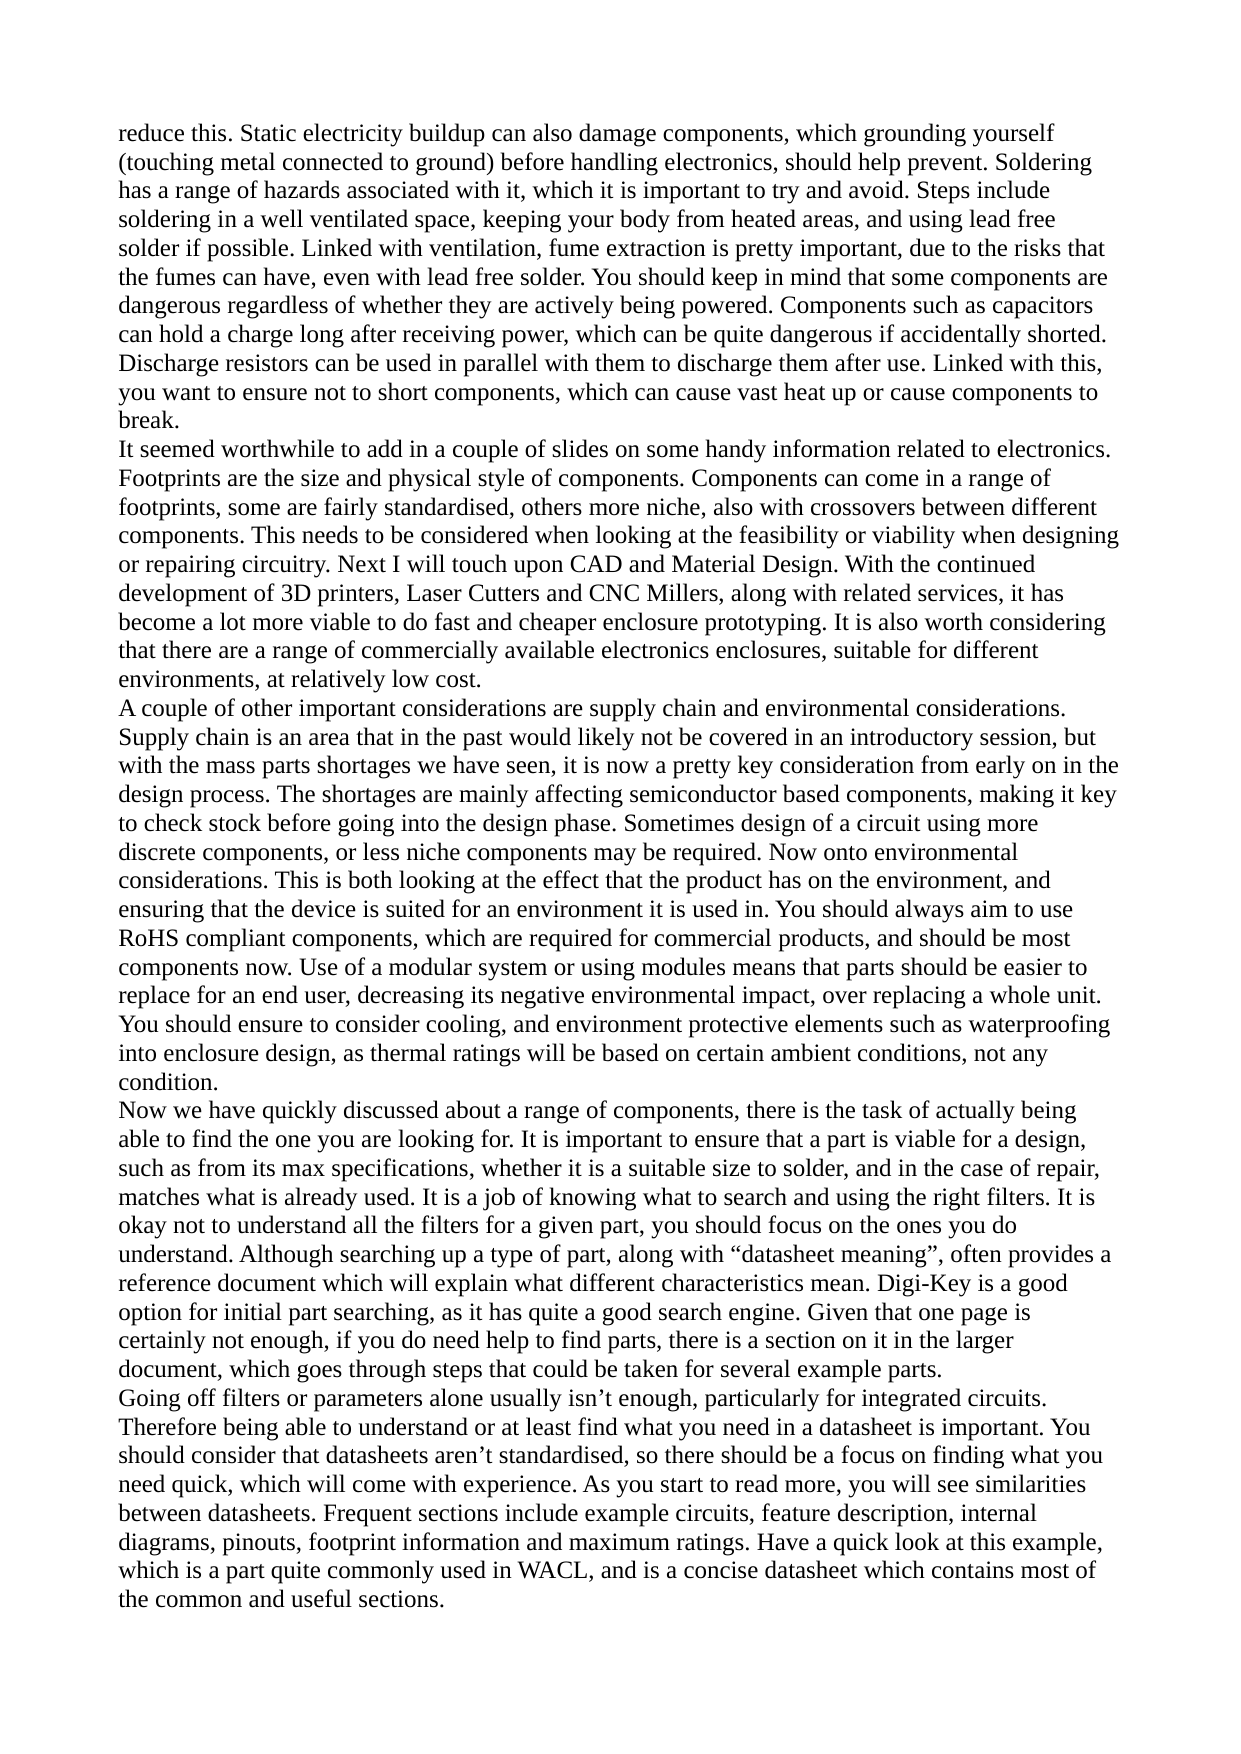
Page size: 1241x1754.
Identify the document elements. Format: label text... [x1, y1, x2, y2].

text Now we have quickly discussed about a range of components, there is the task of actually being able to find the one you are looking for. It is important to ensure that a part is viable for a design, such as from its max specifications, whether it is a suitable size to solder, and in the case of repair, matches what is already used. It is a job of knowing what to search and using the right filters. It is okay not to understand all the filters for a given part, you should focus on the ones you do understand. Although searching up a type of part, along with “datasheet meaning”, often provides a reference document which will explain what different characteristics mean. Digi-Key is a good option for initial part searching, as it has quite a good search engine. Given that one page is certainly not enough, if you do need help to find parts, there is a section on it in the larger document, which goes through steps that could be taken for several example parts. [118, 1096, 1122, 1383]
text A couple of other important considerations are supply chain and environmental considerations. Supply chain is an area that in the past would likely not be covered in an introductory session, but with the mass parts shortages we have seen, it is now a pretty key consideration from early on in the design process. The shortages are mainly affecting semiconductor based components, making it key to check stock before going into the design phase. Sometimes design of a circuit using more discrete components, or less niche components may be required. Now onto environmental considerations. This is both looking at the effect that the product has on the environment, and ensuring that the device is suited for an environment it is used in. You should always aim to use RoHS compliant components, which are required for commercial products, and should be most components now. Use of a modular system or using modules means that parts should be easier to replace for an end user, decreasing its negative environmental impact, over replacing a whole unit. You should ensure to consider cooling, and environment protective elements such as waterproofing into enclosure design, as thermal ratings will be based on certain ambient conditions, not any condition. [118, 693, 1122, 1096]
text reduce this. Static electricity buildup can also damage components, which grounding yourself (touching metal connected to ground) before handling electronics, should help prevent. Soldering has a range of hazards associated with it, which it is important to try and avoid. Steps include soldering in a well ventilated space, keeping your body from heated areas, and using lead free solder if possible. Linked with ventilation, fume extraction is pretty important, due to the risks that the fumes can have, even with lead free solder. You should keep in mind that some components are dangerous regardless of whether they are actively being powered. Components such as capacitors can hold a charge long after receiving power, which can be quite dangerous if accidentally shorted. Discharge resistors can be used in parallel with them to discharge them after use. Linked with this, you want to ensure not to short components, which can cause vast heat up or cause components to break. [118, 118, 1122, 434]
text Going off filters or parameters alone usually isn’t enough, particularly for integrated circuits. Therefore being able to understand or at least find what you need in a datasheet is important. You should consider that datasheets aren’t standardised, so there should be a focus on finding what you need quick, which will come with experience. As you start to read more, you will see similarities between datasheets. Frequent sections include example circuits, feature description, internal diagrams, pinouts, footprint information and maximum ratings. Have a quick look at this example, which is a part quite commonly used in WACL, and is a concise datasheet which contains most of the common and useful sections. [118, 1383, 1122, 1613]
text It seemed worthwhile to add in a couple of slides on some handy information related to electronics. Footprints are the size and physical style of components. Components can come in a range of footprints, some are fairly standardised, others more niche, also with crossovers between different components. This needs to be considered when looking at the feasibility or viability when designing or repairing circuitry. Next I will touch upon CAD and Material Design. With the continued development of 3D printers, Laser Cutters and CNC Millers, along with related services, it has become a lot more viable to do fast and cheaper enclosure prototyping. It is also worth considering that there are a range of commercially available electronics enclosures, suitable for different environments, at relatively low cost. [118, 434, 1122, 693]
